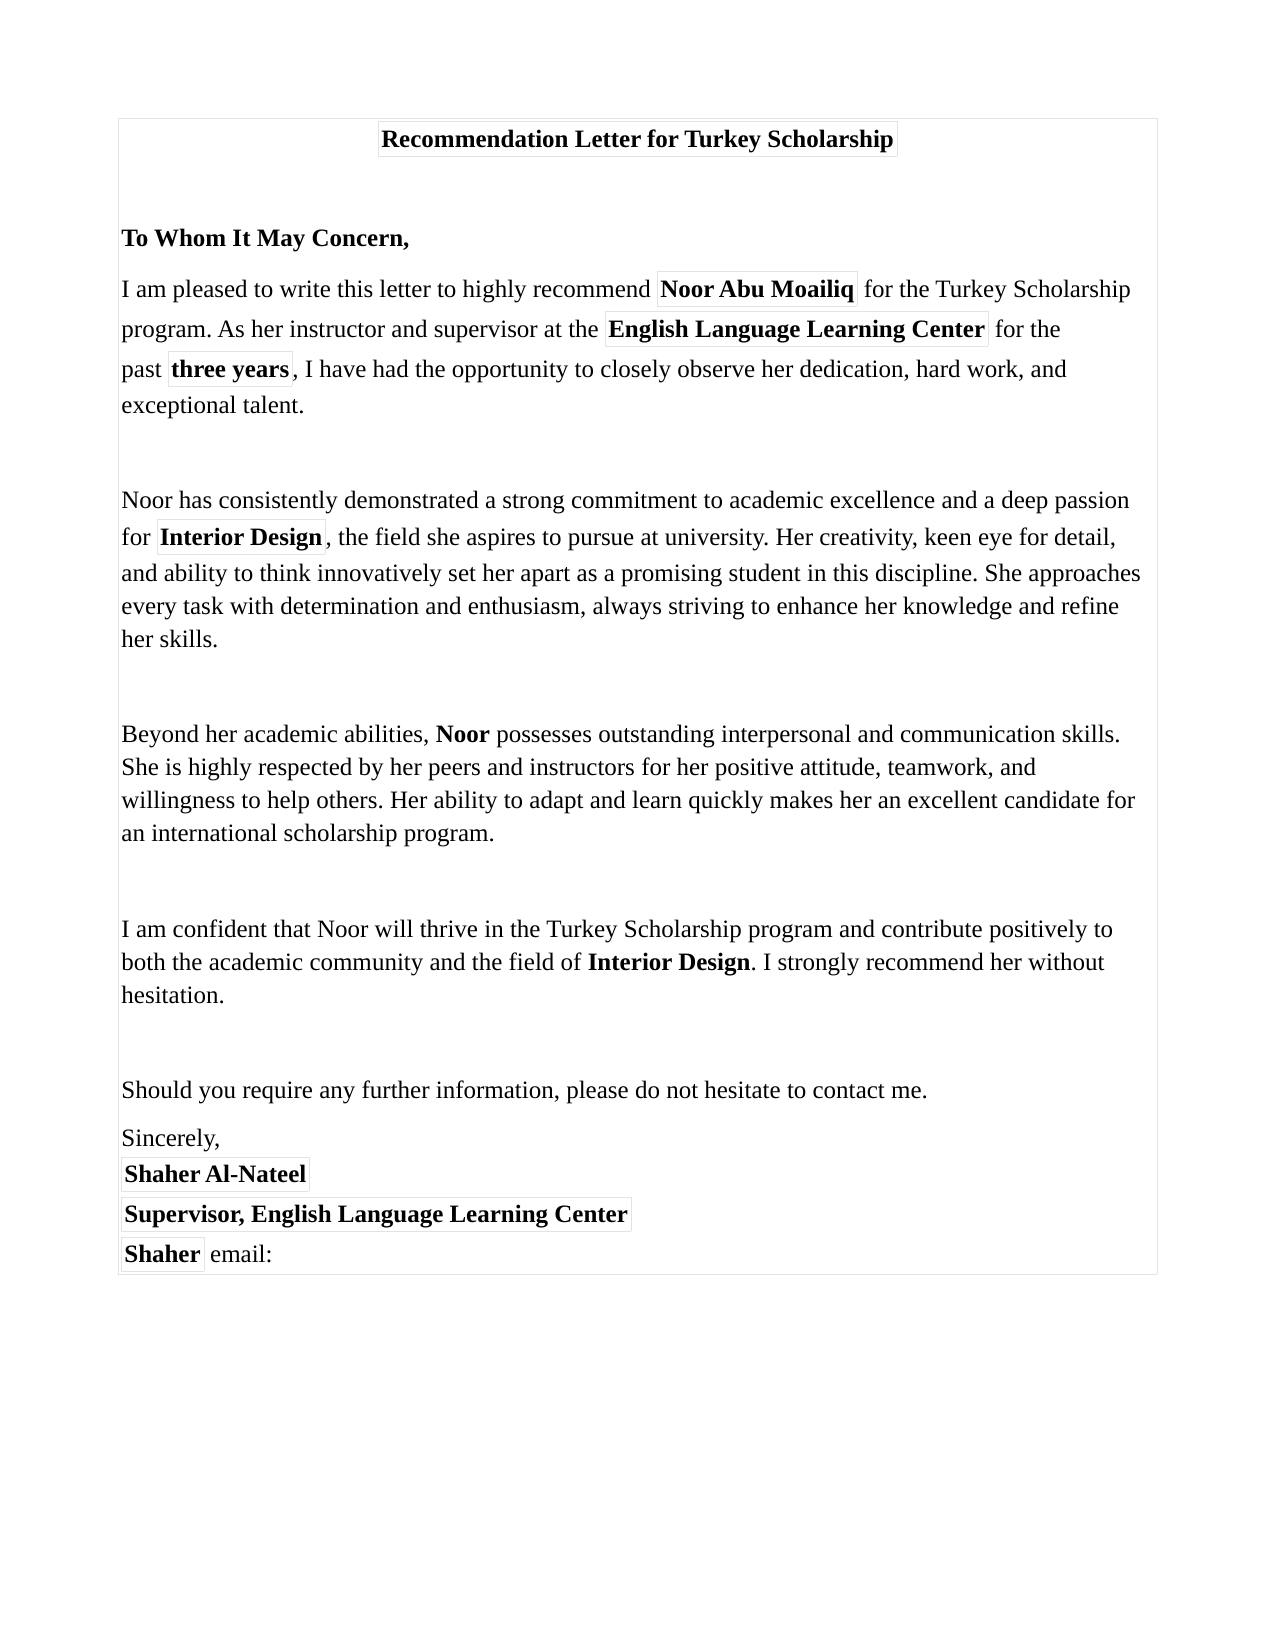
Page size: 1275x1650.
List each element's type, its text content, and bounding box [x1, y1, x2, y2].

text Sincerely, Shaher Al-Nateel Supervisor, English Language Learning Center Shaher email: [119, 1119, 1157, 1274]
text Should you require any further information, please do not hesitate to contact me. [119, 1072, 1157, 1104]
text Recommendation Letter for Turkey Scholarship [119, 119, 1157, 156]
text I am pleased to write this letter to highly recommend Noor Abu Moailiq for the Turkey Scholarship program. As her instructor and supervisor at the English Language Learning Center for the past three years, I have had the opportunity to closely observe her dedication, hard work, and exceptional talent. [119, 268, 1157, 419]
text I am confident that Noor will thrive in the Turkey Scholarship program and contribute positively to both the academic community and the field of Interior Design. I strongly recommend her without hesitation. [119, 911, 1157, 1008]
text Noor has consistently demonstrated a strong commitment to academic excellence and a deep passion for Interior Design, the field she aspires to pursue at university. Her creativity, keen eye for detail, and ability to think innovatively set her apart as a promising student in this discipline. She approaches every task with determination and enthusiasm, always striving to enhance her knowledge and refine her skills. [119, 482, 1157, 653]
text Beyond her academic abilities, Noor possesses outstanding interpersonal and communication skills. She is highly respected by her peers and instructors for her positive attitude, teamwork, and willingness to help others. Her ability to adapt and learn quickly makes her an excellent candidate for an international scholarship program. [119, 716, 1157, 847]
text To Whom It May Concern, [119, 220, 1157, 252]
